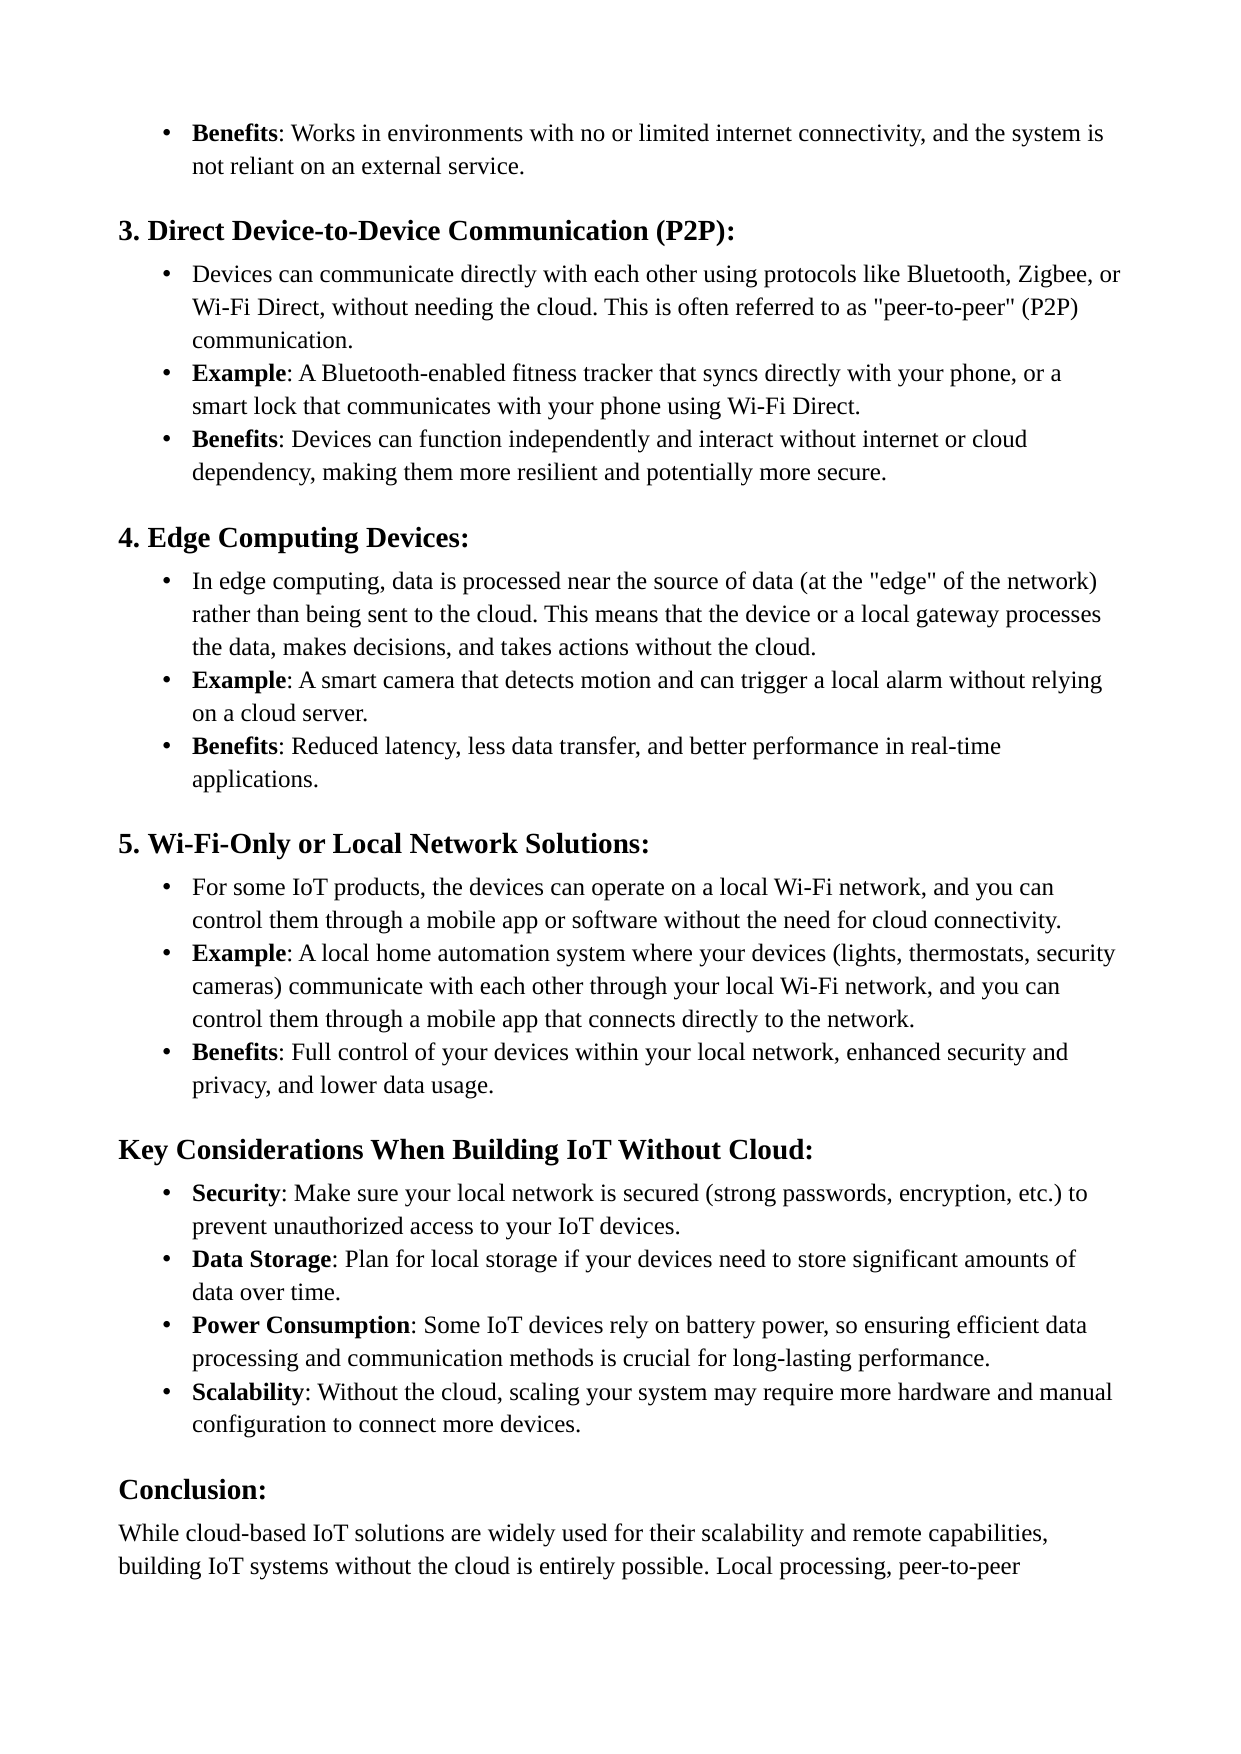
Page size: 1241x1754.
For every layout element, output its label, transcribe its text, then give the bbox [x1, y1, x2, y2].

subtitle Conclusion: [118, 1472, 1122, 1505]
subtitle 5. Wi-Fi-Only or Local Network Solutions: [118, 826, 1122, 859]
subtitle 4. Edge Computing Devices: [118, 520, 1122, 553]
list Benefits: Works in environments with no or limited internet connectivity, and the system is not reliant on an external service. [162, 118, 1122, 180]
text While cloud-based IoT solutions are widely used for their scalability and remote capabilities, building IoT systems without the cloud is entirely possible. Local processing, peer-to-peer [118, 1518, 1122, 1579]
list Benefits: Devices can function independently and interact without internet or cloud dependency, making them more resilient and potentially more secure. [162, 424, 1122, 486]
list Power Consumption: Some IoT devices rely on battery power, so ensuring efficient data processing and communication methods is crucial for long-lasting performance. [162, 1311, 1122, 1372]
list Devices can communicate directly with each other using protocols like Bluetooth, Zigbee, or Wi-Fi Direct, without needing the cloud. This is often referred to as "peer-to-peer" (P2P) communication. [162, 259, 1122, 354]
list Security: Make sure your local network is secured (strong passwords, encryption, etc.) to prevent unauthorized access to your IoT devices. [162, 1178, 1122, 1240]
list In edge computing, data is processed near the source of data (at the "edge" of the network) rather than being sent to the cloud. This means that the device or a local gateway processes the data, makes decisions, and takes actions without the cloud. [162, 566, 1122, 661]
list Benefits: Full control of your devices within your local network, enhanced security and privacy, and lower data usage. [162, 1037, 1122, 1099]
list Example: A smart camera that detects motion and can trigger a local alarm without relying on a cloud server. [162, 665, 1122, 727]
subtitle Key Considerations When Building IoT Without Cloud: [118, 1132, 1122, 1166]
list Scalability: Without the cloud, scaling your system may require more hardware and manual configuration to connect more devices. [162, 1377, 1122, 1438]
list Benefits: Reduced latency, less data transfer, and better performance in real-time applications. [162, 731, 1122, 793]
subtitle 3. Direct Device-to-Device Communication (P2P): [118, 213, 1122, 247]
list For some IoT products, the devices can operate on a local Wi-Fi network, and you can control them through a mobile app or software without the need for cloud connectivity. [162, 872, 1122, 934]
list Data Storage: Plan for local storage if your devices need to store significant amounts of data over time. [162, 1244, 1122, 1306]
list Example: A local home automation system where your devices (lights, thermostats, security cameras) communicate with each other through your local Wi-Fi network, and you can control them through a mobile app that connects directly to the network. [162, 938, 1122, 1033]
list Example: A Bluetooth-enabled fitness tracker that syncs directly with your phone, or a smart lock that communicates with your phone using Wi-Fi Direct. [162, 358, 1122, 420]
